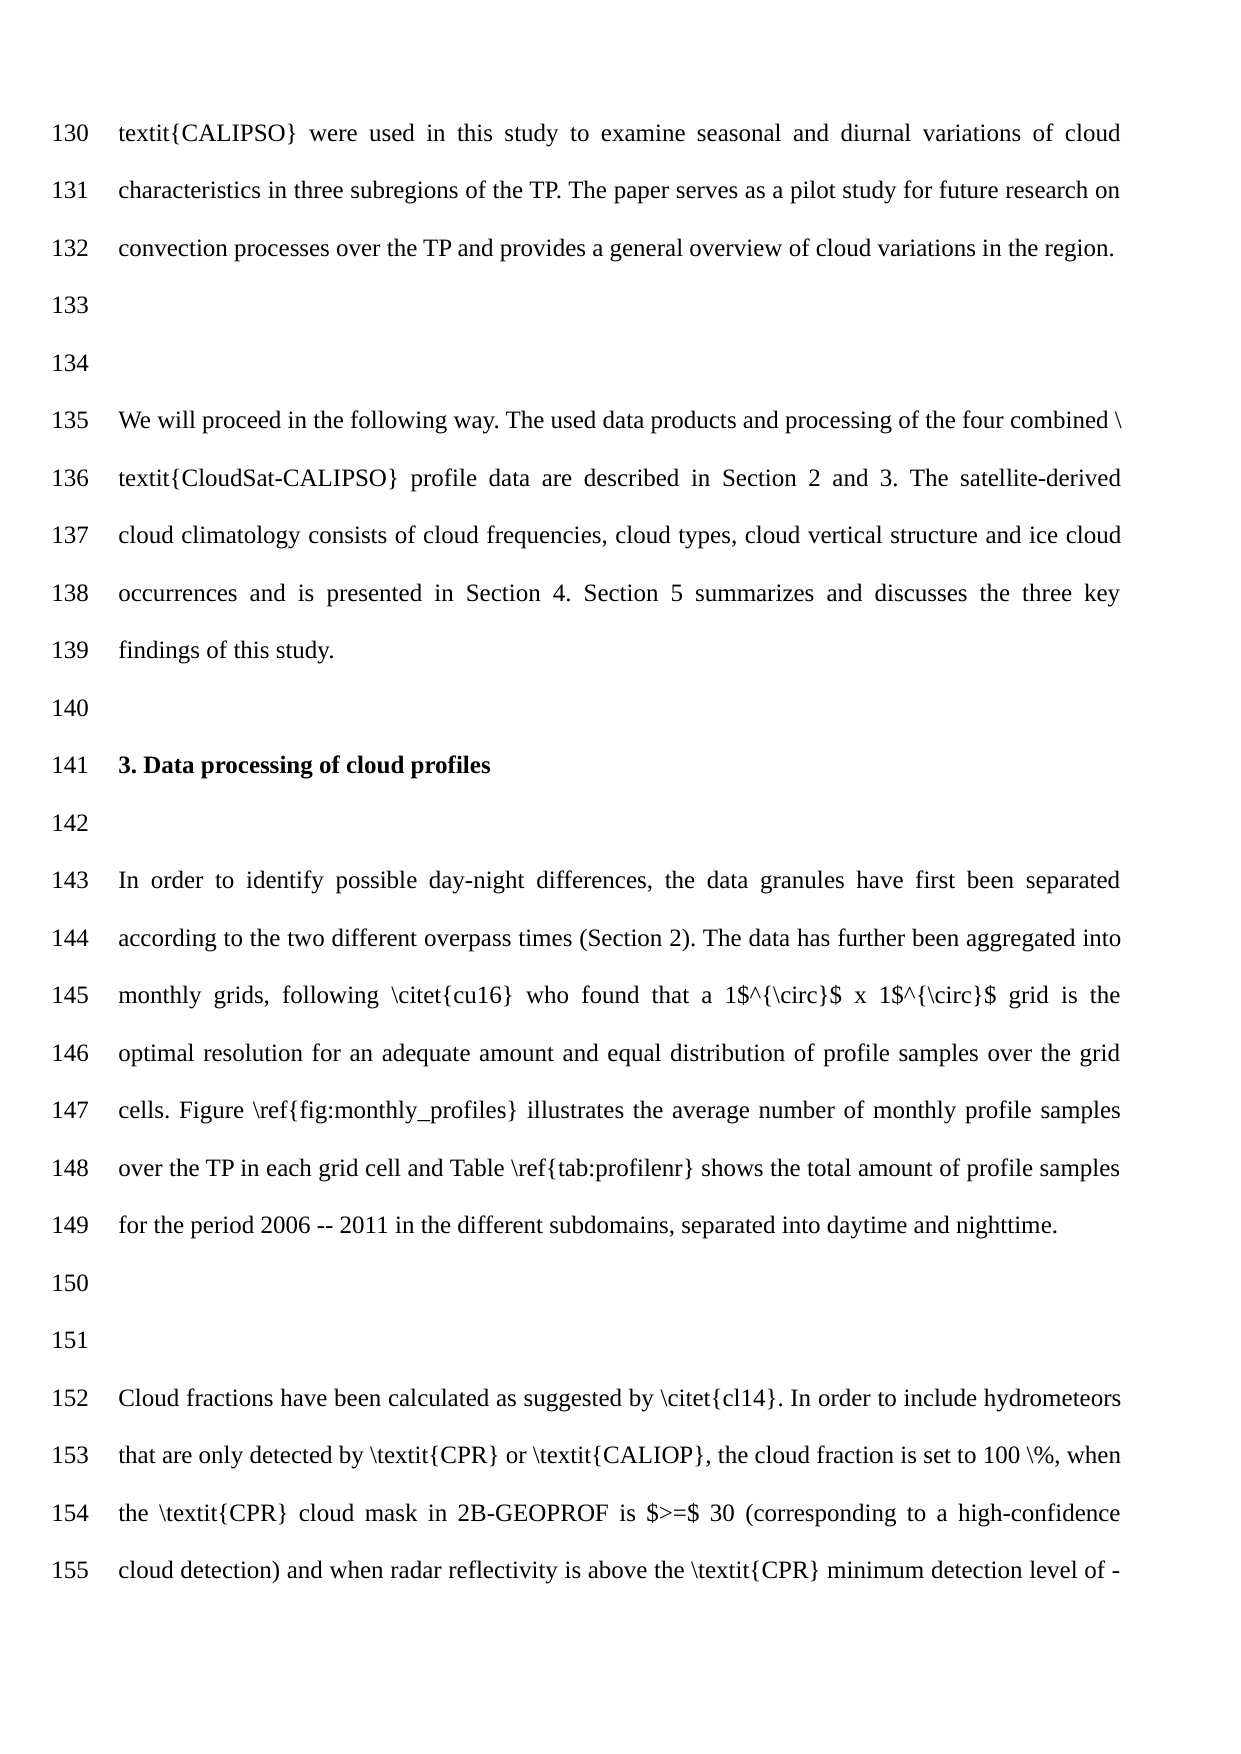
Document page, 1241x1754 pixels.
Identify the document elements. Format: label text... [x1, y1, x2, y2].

text In order to identify possible day-night differences, the data granules have first been separated according to the two different overpass times (Section 2). The data has further been aggregated into monthly grids, following \citet{cu16} who found that a 1$^{\circ}$ x 1$^{\circ}$ grid is the optimal resolution for an adequate amount and equal distribution of profile samples over the grid cells. Figure \ref{fig:monthly_profiles} illustrates the average number of monthly profile samples over the TP in each grid cell and Table \ref{tab:profilenr} shows the total amount of profile samples for the period 2006 -- 2011 in the different subdomains, separated into daytime and nighttime. [118, 866, 1122, 1239]
text We will proceed in the following way. The used data products and processing of the four combined \textit{CloudSat-CALIPSO} profile data are described in Section 2 and 3. The satellite-derived cloud climatology consists of cloud frequencies, cloud types, cloud vertical structure and ice cloud occurrences and is presented in Section 4. Section 5 summarizes and discusses the three key findings of this study. [118, 406, 1122, 664]
text textit{CALIPSO} were used in this study to examine seasonal and diurnal variations of cloud characteristics in three subregions of the TP. The paper serves as a pilot study for future research on convection processes over the TP and provides a general overview of cloud variations in the region. [118, 118, 1122, 262]
text 3. Data processing of cloud profiles [118, 751, 1122, 779]
text Cloud fractions have been calculated as suggested by \citet{cl14}. In order to include hydrometeors that are only detected by \textit{CPR} or \textit{CALIOP}, the cloud fraction is set to 100 \%, when the \textit{CPR} cloud mask in 2B-GEOPROF is $>=$ 30 (corresponding to a high-confidence cloud detection) and when radar reflectivity is above the \textit{CPR} minimum detection level of [118, 1383, 1122, 1584]
